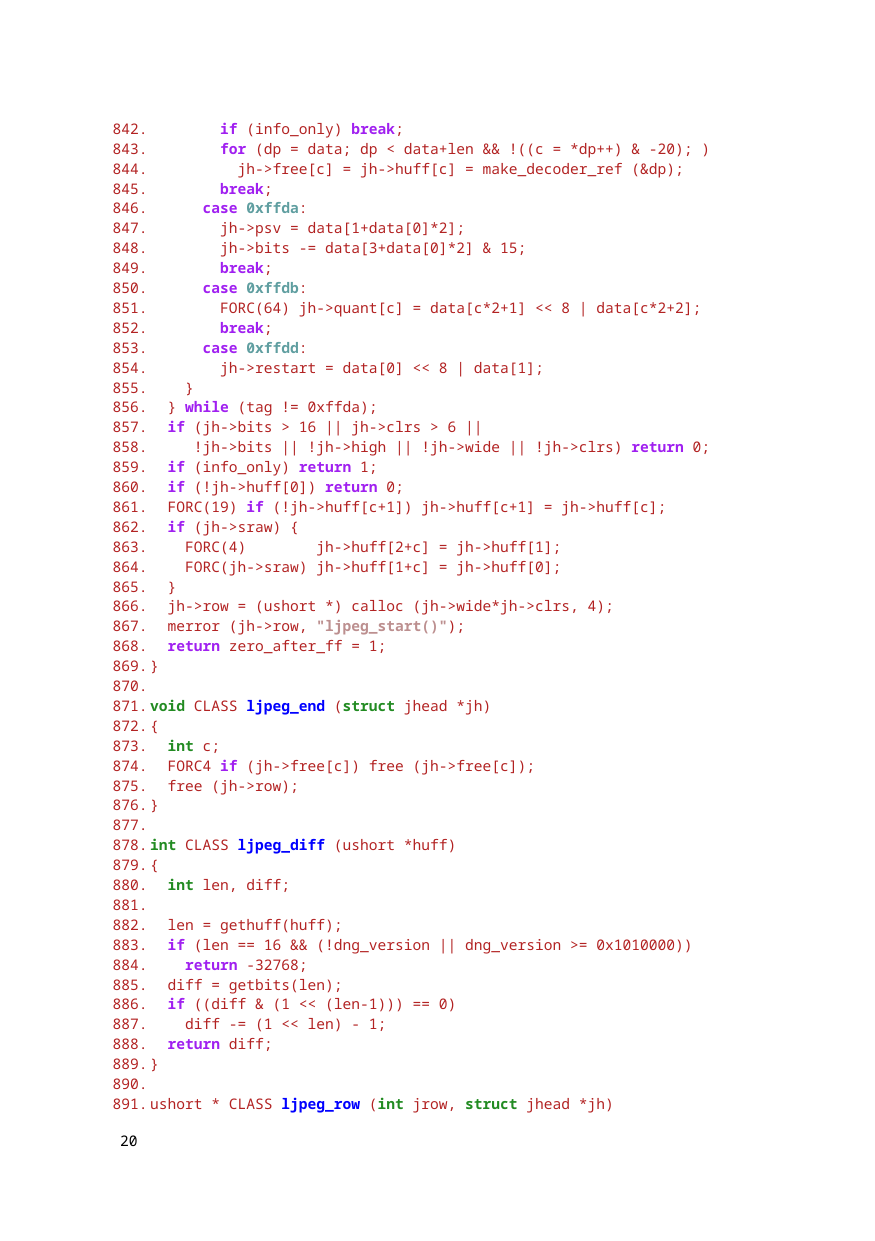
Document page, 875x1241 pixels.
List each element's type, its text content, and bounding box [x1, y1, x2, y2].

list case 0xffdb: [112, 278, 799, 298]
list FORC(4) jh->huff[2+c] = jh->huff[1]; [112, 537, 799, 556]
list return -32768; [112, 954, 799, 974]
list diff -= (1 << len) - 1; [112, 1014, 799, 1034]
list case 0xffda: [112, 198, 799, 218]
list merror (jh->row, "ljpeg_start()"); [112, 616, 799, 636]
list diff = getbits(len); [112, 974, 799, 994]
list if (info_only) return 1; [112, 457, 799, 477]
list if (info_only) break; [112, 119, 799, 139]
list len = gethuff(huff); [112, 914, 799, 934]
list int c; [112, 736, 799, 755]
list jh->restart = data[0] << 8 | data[1]; [112, 357, 799, 377]
list break; [112, 318, 799, 338]
list ushort * CLASS ljpeg_row (int jrow, struct jhead *jh) [112, 1094, 799, 1113]
list } [112, 795, 799, 815]
list jh->row = (ushort *) calloc (jh->wide*jh->clrs, 4); [112, 596, 799, 616]
list for (dp = data; dp < data+len && !((c = *dp++) & -20); ) [112, 139, 799, 158]
list FORC(64) jh->quant[c] = data[c*2+1] << 8 | data[c*2+2]; [112, 298, 799, 318]
list int len, diff; [112, 875, 799, 895]
list return diff; [112, 1034, 799, 1054]
list if (jh->sraw) { [112, 517, 799, 537]
list { [112, 716, 799, 736]
list break; [112, 178, 799, 198]
list { [112, 855, 799, 875]
list } [112, 656, 799, 676]
list } [112, 1054, 799, 1074]
list jh->bits -= data[3+data[0]*2] & 15; [112, 238, 799, 258]
list } while (tag != 0xffda); [112, 397, 799, 417]
list } [112, 377, 799, 397]
list if (jh->bits > 16 || jh->clrs > 6 || [112, 417, 799, 437]
list !jh->bits || !jh->high || !jh->wide || !jh->clrs) return 0; [112, 437, 799, 457]
list } [112, 576, 799, 596]
list FORC(19) if (!jh->huff[c+1]) jh->huff[c+1] = jh->huff[c]; [112, 497, 799, 517]
list if ((diff & (1 << (len-1))) == 0) [112, 994, 799, 1014]
list break; [112, 258, 799, 278]
list jh->psv = data[1+data[0]*2]; [112, 218, 799, 238]
list free (jh->row); [112, 775, 799, 795]
list FORC4 if (jh->free[c]) free (jh->free[c]); [112, 755, 799, 775]
list FORC(jh->sraw) jh->huff[1+c] = jh->huff[0]; [112, 556, 799, 576]
list if (len == 16 && (!dng_version || dng_version >= 0x1010000)) [112, 934, 799, 954]
list jh->free[c] = jh->huff[c] = make_decoder_ref (&dp); [112, 158, 799, 178]
list void CLASS ljpeg_end (struct jhead *jh) [112, 696, 799, 716]
list int CLASS ljpeg_diff (ushort *huff) [112, 835, 799, 855]
list return zero_after_ff = 1; [112, 636, 799, 656]
list if (!jh->huff[0]) return 0; [112, 477, 799, 497]
list case 0xffdd: [112, 338, 799, 357]
